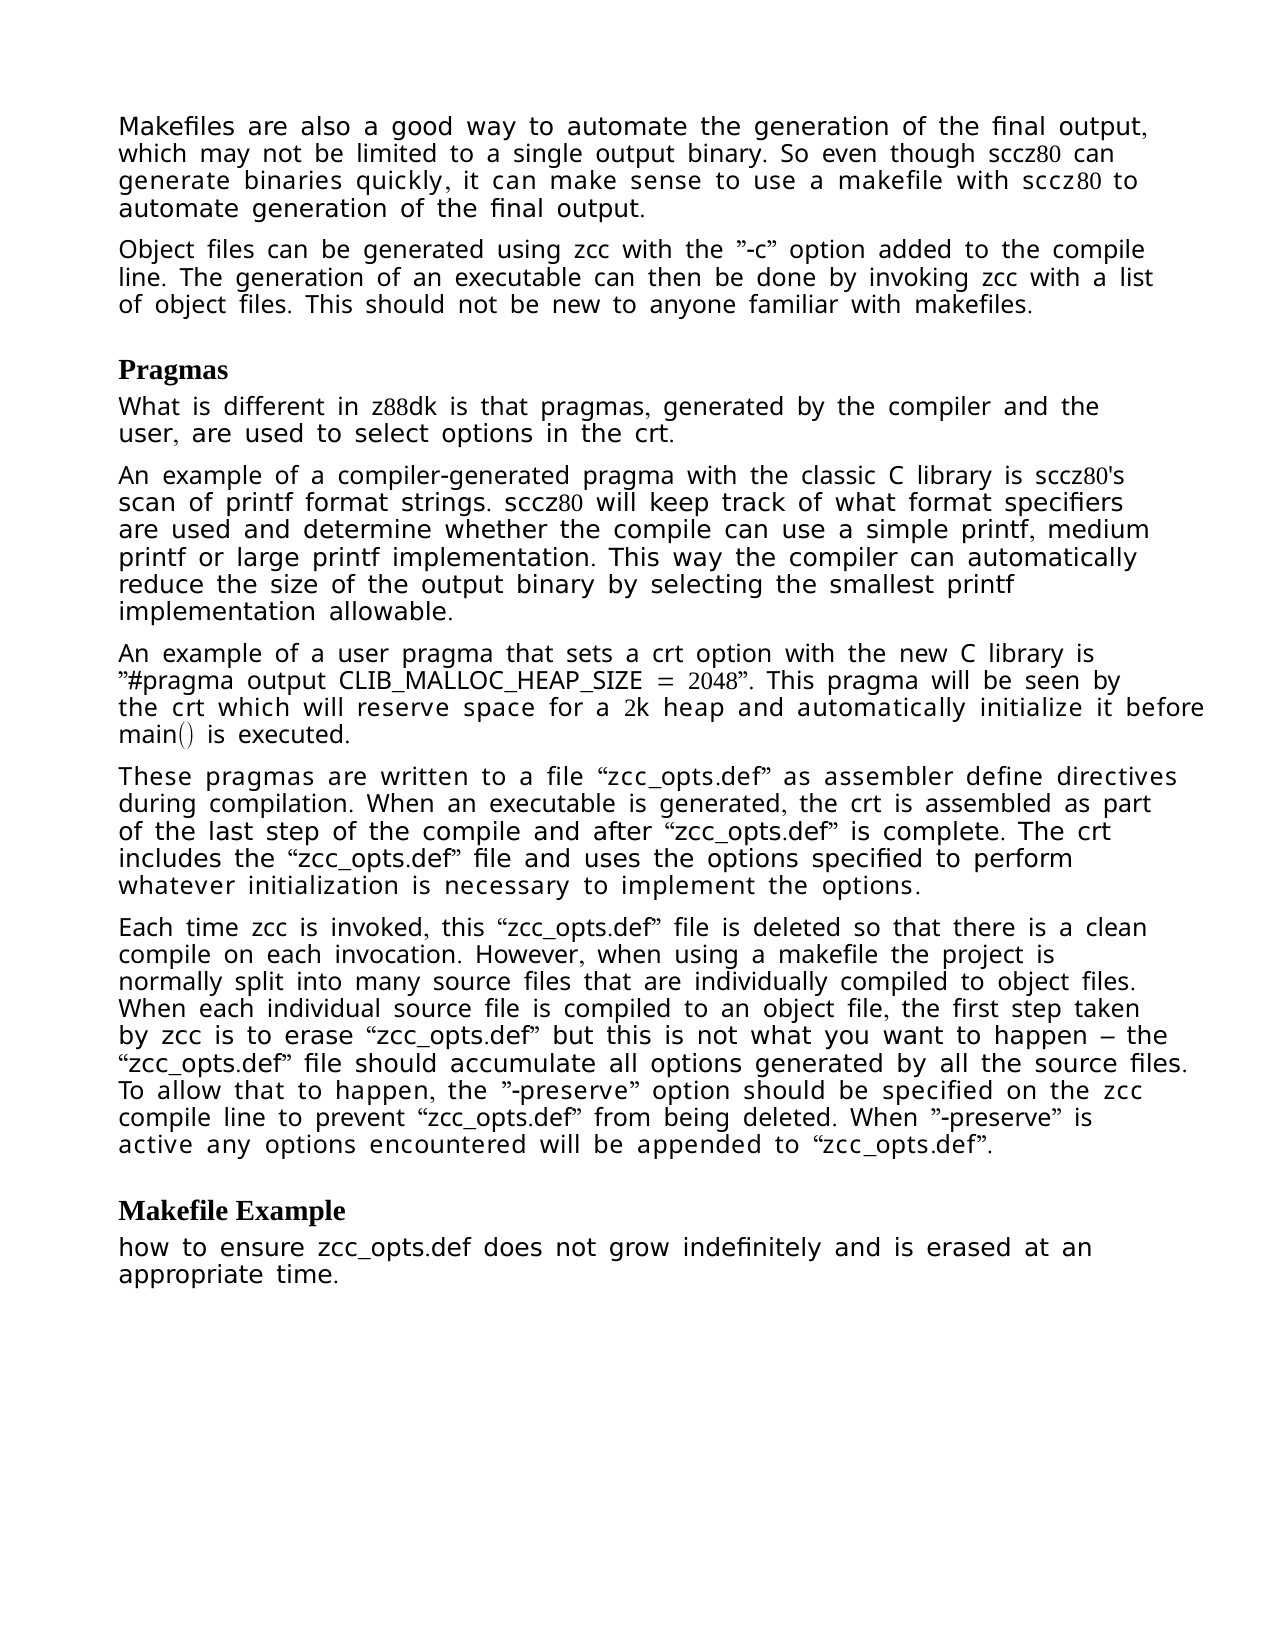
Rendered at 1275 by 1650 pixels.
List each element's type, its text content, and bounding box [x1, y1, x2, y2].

text An example of a user pragma that sets a crt option with the new C library is ”#pragma output CLIB_MALLOC_HEAP_SIZE = 2048”. This pragma will be seen by the crt which will reserve space for a 2k heap and automatically initialize it before main() is executed. [118, 645, 1157, 749]
text Each time zcc is invoked, this “zcc_opts.def” file is deleted so that there is a clean compile on each invocation. However, when using a makefile the project is normally split into many source files that are individually compiled to object files. When each individual source file is compiled to an object file, the first step taken by zcc is to erase “zcc_opts.def” but this is not what you want to happen – the “zcc_opts.def” file should accumulate all options generated by all the source files. To allow that to happen, the ”-preserve” option should be specified on the zcc compile line to prevent “zcc_opts.def” from being deleted. When ”-preserve” is active any options encountered will be appended to “zcc_opts.def”. [118, 919, 1157, 1159]
text These pragmas are written to a file “zcc_opts.def” as assembler define directives during compilation. When an executable is generated, the crt is assembled as part of the last step of the compile and after “zcc_opts.def” is complete. The crt includes the “zcc_opts.def” file and uses the options specified to perform whatever initialization is necessary to implement the options. [118, 768, 1157, 900]
text how to ensure zcc_opts.def does not grow indefinitely and is erased at an appropriate time. [118, 1239, 1157, 1288]
text Makefiles are also a good way to automate the generation of the final output, which may not be limited to a single output binary. So even though sccz80 can generate binaries quickly, it can make sense to use a makefile with sccz80 to automate generation of the final output. [118, 118, 1157, 222]
text Object files can be generated using zcc with the ”-c” option added to the compile line. The generation of an executable can then be done by invoking zcc with a list of object files. This should not be new to anyone familiar with makefiles. [118, 241, 1157, 318]
subtitle Pragmas [118, 352, 1157, 386]
subtitle Makefile Example [118, 1193, 1157, 1226]
text An example of a compiler-generated pragma with the classic C library is sccz80's scan of printf format strings. sccz80 will keep track of what format specifiers are used and determine whether the compile can use a simple printf, medium printf or large printf implementation. This way the compiler can automatically reduce the size of the output binary by selecting the smallest printf implementation allowable. [118, 467, 1157, 626]
text What is different in z88dk is that pragmas, generated by the compiler and the user, are used to select options in the crt. [118, 398, 1157, 448]
